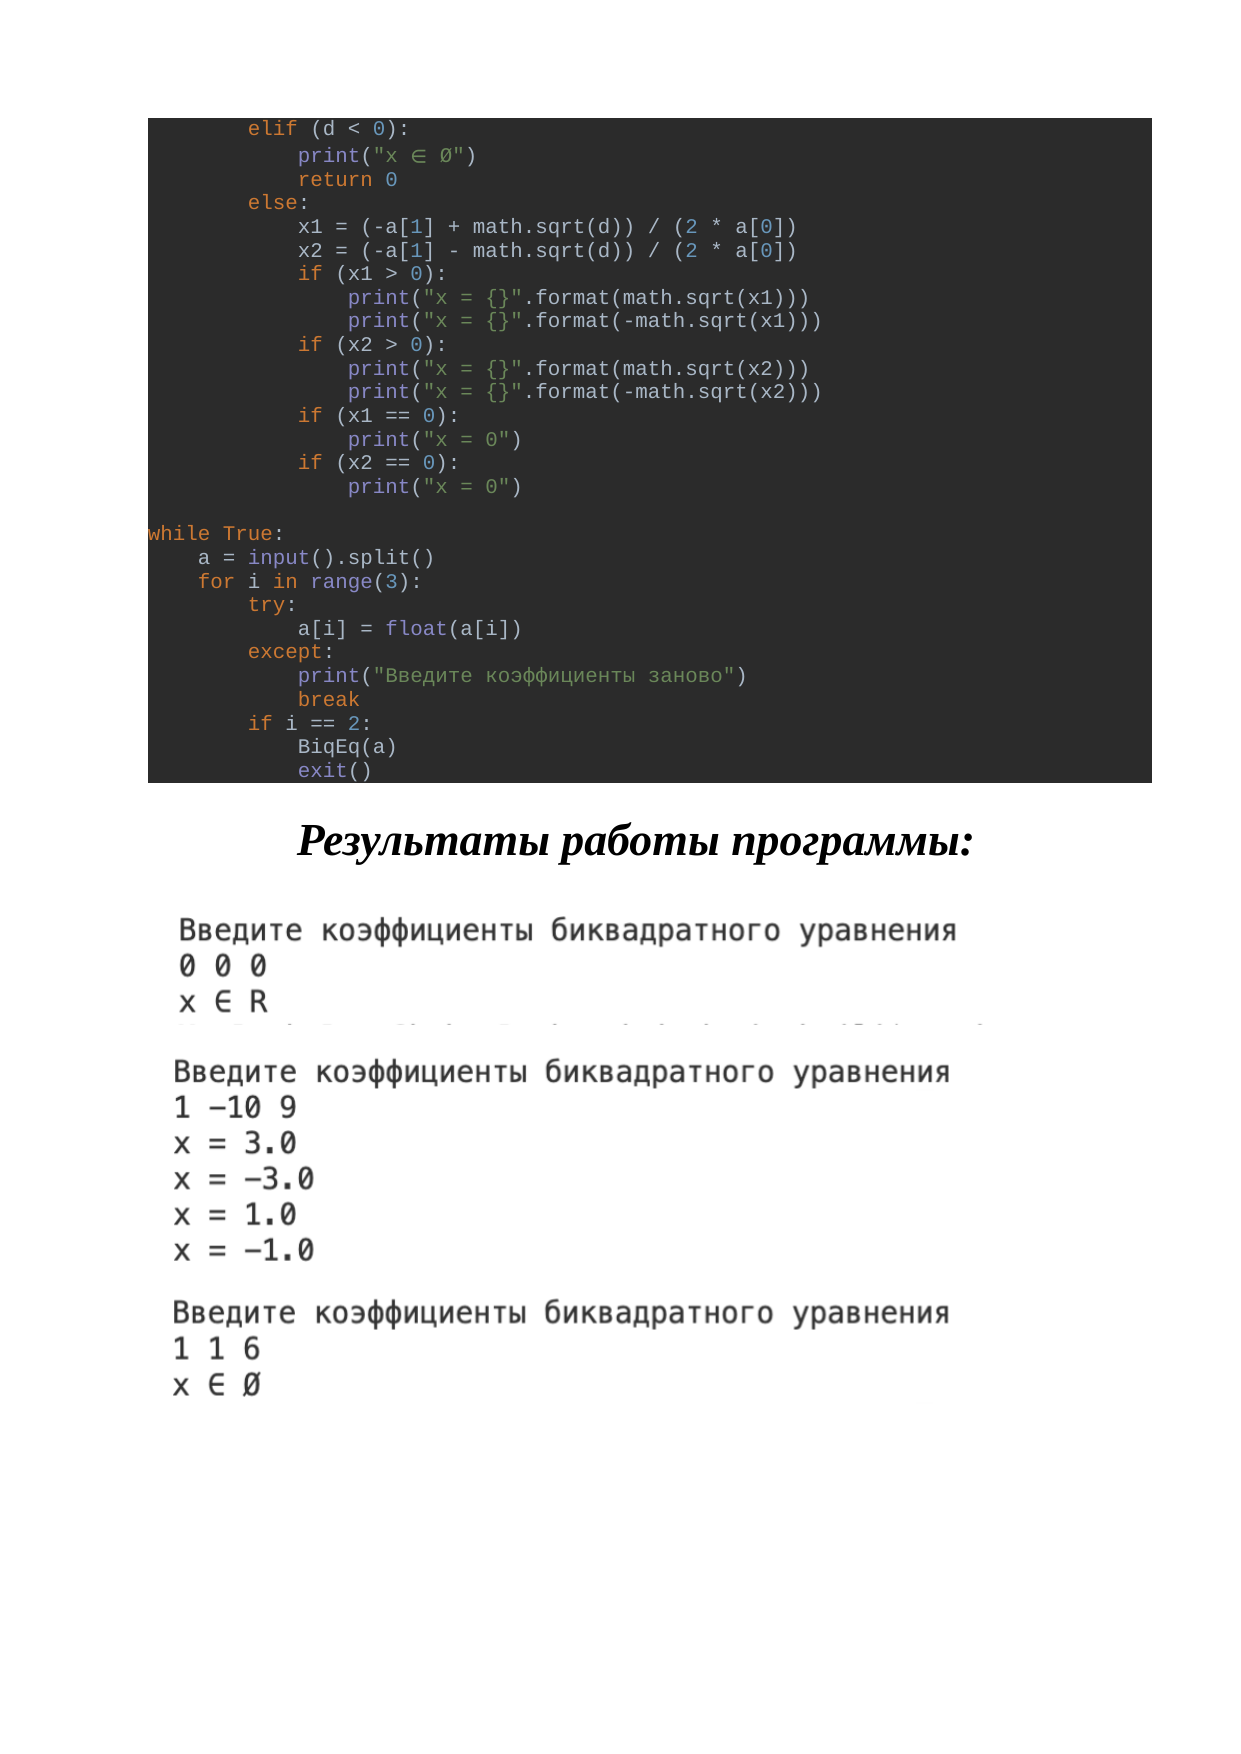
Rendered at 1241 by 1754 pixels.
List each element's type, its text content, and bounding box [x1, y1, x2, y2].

text Результаты работы программы: [148, 812, 1152, 865]
text elif (d < 0): print("х ∈ Ø") return 0 else: x1 = (-a[1] + math.sqrt(d)) / (2 * a[0]) x2 = (-a[1] - math.sqrt(d)) / (2 * a[0]) if (x1 > 0): print("x = {}".format(math.sqrt(x1))) print("x = {}".format(-math.sqrt(x1))) if (x2 > 0): print("x = {}".format(math.sqrt(x2))) print("x = {}".format(-math.sqrt(x2))) if (x1 == 0): print("x = 0") if (x2 == 0): print("x = 0") while True: a = input().split() for i in range(3): try: a[i] = float(a[i]) except: print("Введите коэффициенты заново") break if i == 2: BiqEq(a) exit() [148, 118, 1152, 783]
